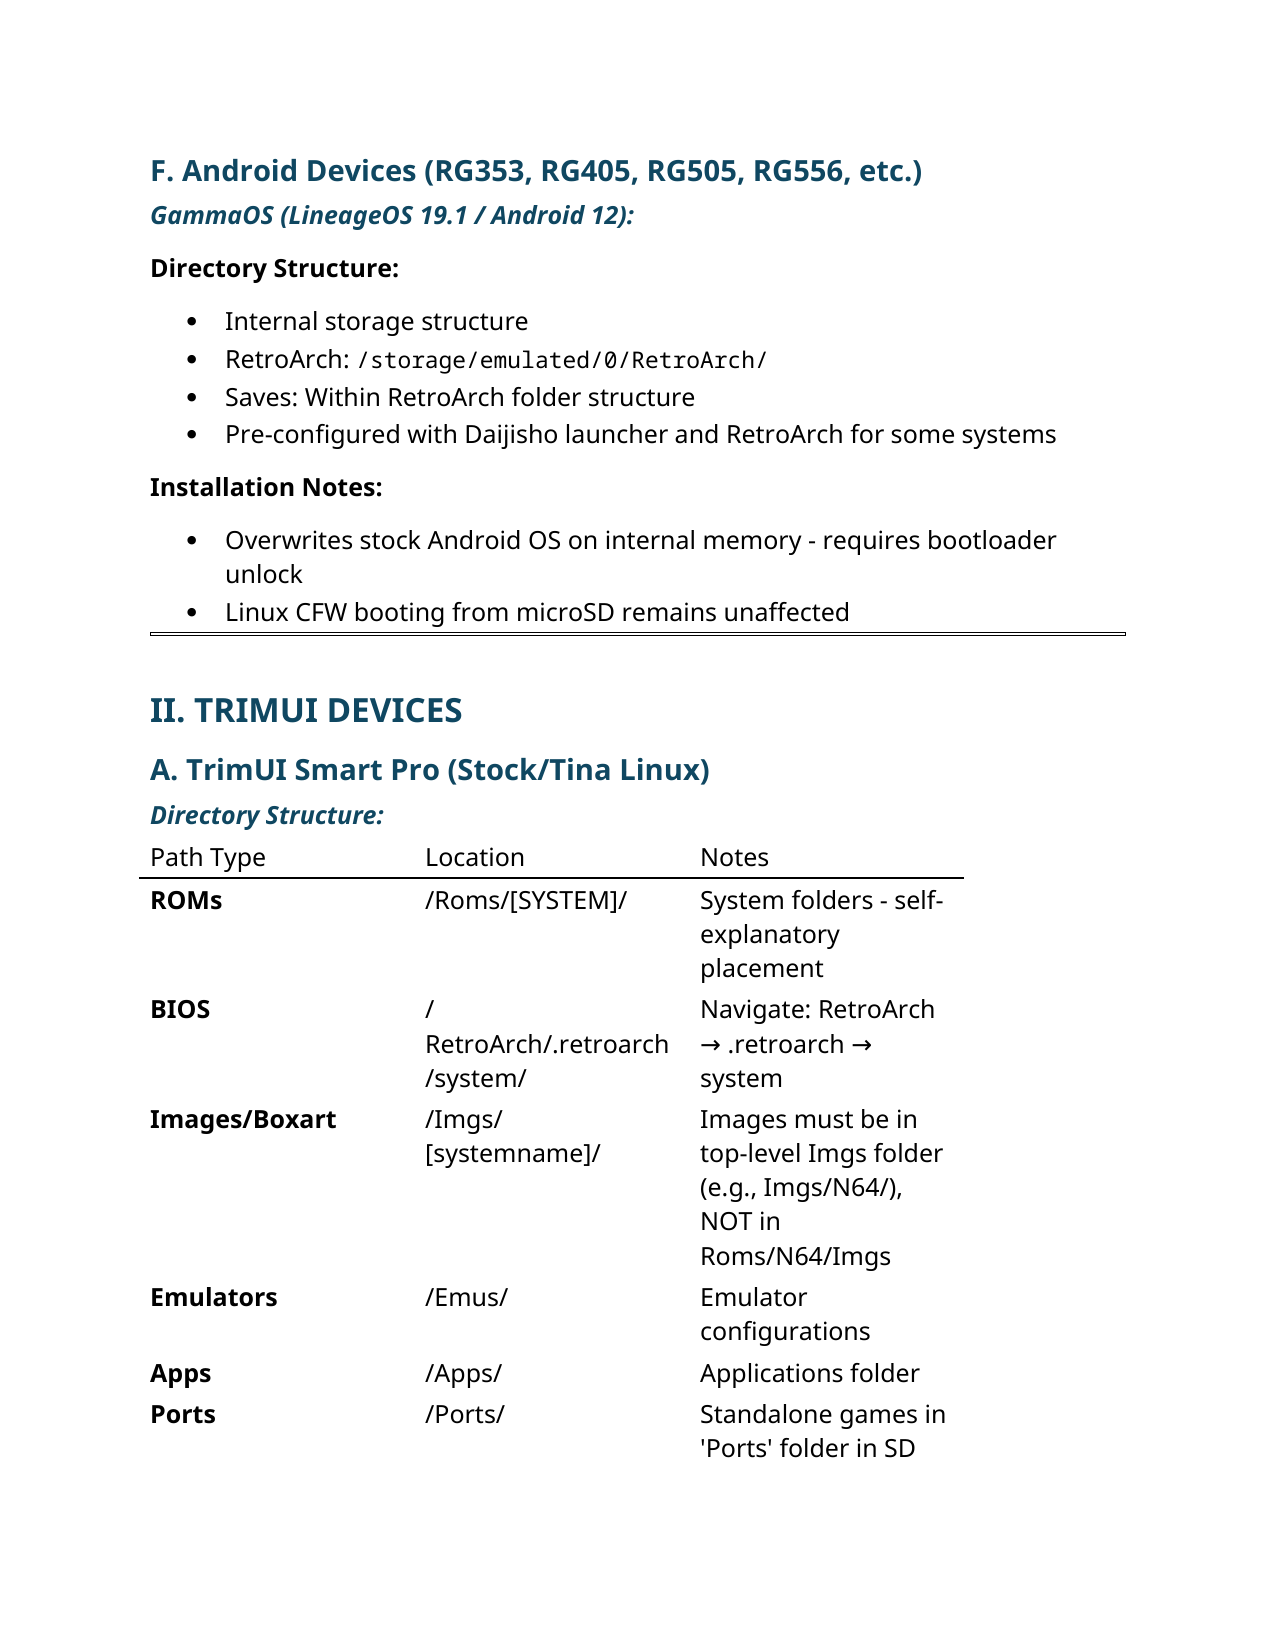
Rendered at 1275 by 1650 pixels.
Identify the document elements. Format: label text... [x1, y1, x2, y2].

table_cell BIOS [139, 989, 414, 1098]
table_cell System folders - self-explanatory placement [689, 879, 964, 988]
subtitle Directory Structure: [150, 797, 1125, 831]
table_cell /Imgs/[systemname]/ [414, 1098, 689, 1276]
table_cell /RetroArch/.retroarch/system/ [414, 989, 689, 1098]
text Installation Notes: [150, 470, 1125, 504]
table_header Location [414, 836, 689, 877]
table_cell /Ports/ [414, 1393, 689, 1465]
table_cell Apps [139, 1352, 414, 1393]
table_cell Navigate: RetroArch → .retroarch → system [689, 989, 964, 1098]
table_cell ROMs [139, 879, 414, 988]
subtitle F. Android Devices (RG353, RG405, RG505, RG556, etc.) [150, 150, 1125, 190]
list RetroArch: /storage/emulated/0/RetroArch/ [187, 341, 1125, 376]
list Overwrites stock Android OS on internal memory - requires bootloader unlock [187, 523, 1125, 591]
table_cell /Roms/[SYSTEM]/ [414, 879, 689, 988]
subtitle GammaOS (LineageOS 19.1 / Android 12): [150, 198, 1125, 232]
table_cell Ports [139, 1393, 414, 1465]
subtitle A. TrimUI Smart Pro (Stock/Tina Linux) [150, 749, 1125, 789]
subtitle II. TRIMUI DEVICES [150, 687, 1125, 733]
list Saves: Within RetroArch folder structure [187, 379, 1125, 413]
table_header Notes [689, 836, 964, 877]
table_cell Emulators [139, 1276, 414, 1352]
table_cell Emulator configurations [689, 1276, 964, 1352]
list Linux CFW booting from microSD remains unaffected [187, 594, 1125, 629]
table_cell /Emus/ [414, 1276, 689, 1352]
table_cell Standalone games in 'Ports' folder in SD [689, 1393, 964, 1465]
table_cell /Apps/ [414, 1352, 689, 1393]
table_cell Applications folder [689, 1352, 964, 1393]
table_cell Images must be in top-level Imgs folder (e.g., Imgs/N64/), NOT in Roms/N64/Imgs [689, 1098, 964, 1276]
list Internal storage structure [187, 304, 1125, 338]
list Pre-configured with Daijisho launcher and RetroArch for some systems [187, 417, 1125, 451]
text Directory Structure: [150, 251, 1125, 285]
table_header Path Type [139, 836, 414, 877]
table_cell Images/Boxart [139, 1098, 414, 1276]
